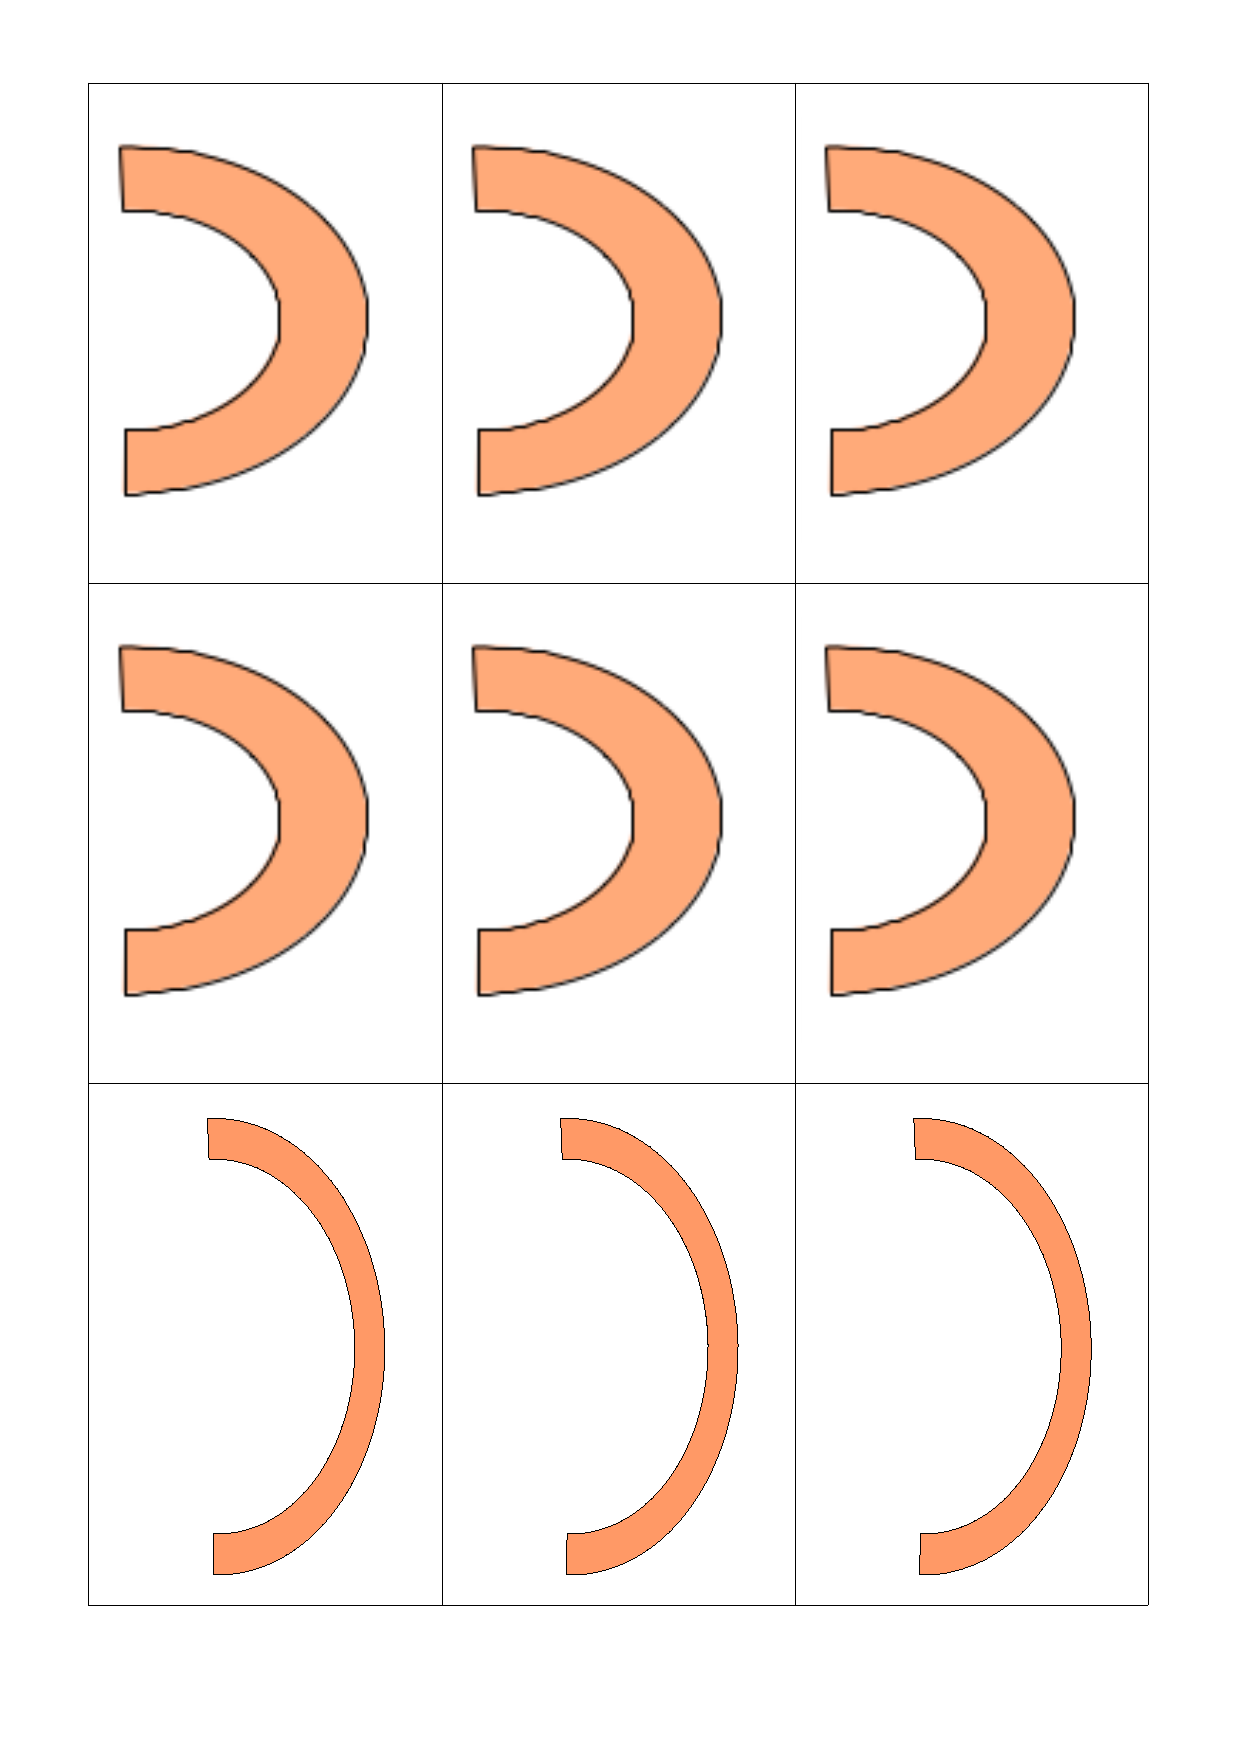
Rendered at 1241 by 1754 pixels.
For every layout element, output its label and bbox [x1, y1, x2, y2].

table_header [443, 84, 795, 583]
picture [800, 117, 1105, 543]
picture [447, 617, 752, 1043]
table_cell [796, 584, 1148, 1083]
table_cell [443, 584, 795, 1083]
picture [94, 617, 398, 1043]
table_cell [89, 584, 442, 1083]
picture [94, 117, 398, 543]
table_cell [443, 1084, 795, 1604]
picture [800, 617, 1105, 1043]
picture [447, 117, 752, 543]
table_header [796, 84, 1148, 583]
table_cell [89, 1084, 442, 1604]
table_cell [796, 1084, 1148, 1604]
table_header [89, 84, 442, 583]
